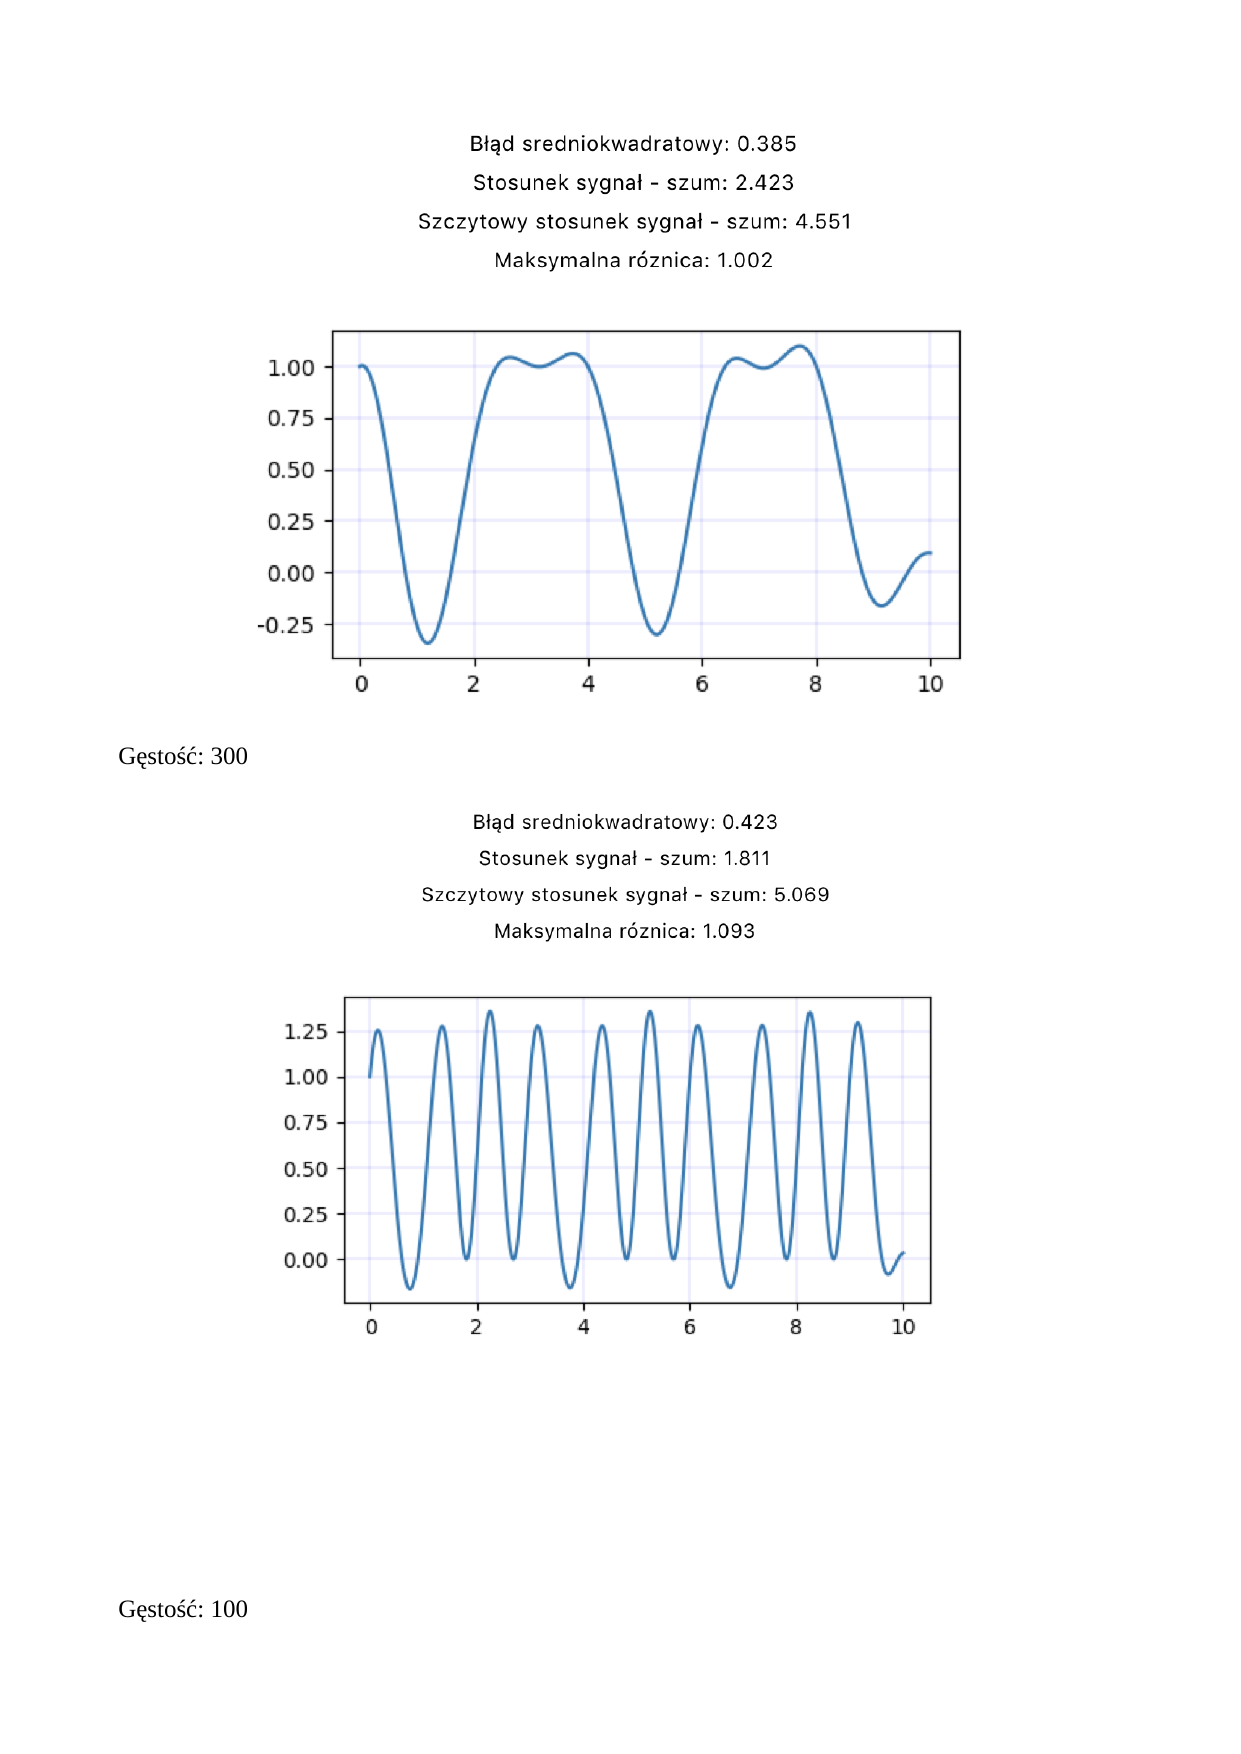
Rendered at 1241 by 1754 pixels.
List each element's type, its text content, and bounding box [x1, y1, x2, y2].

text Gęstość: 100 [118, 1594, 1122, 1623]
text Gęstość: 300 [118, 741, 1122, 770]
picture [257, 118, 983, 701]
picture [272, 798, 969, 1340]
